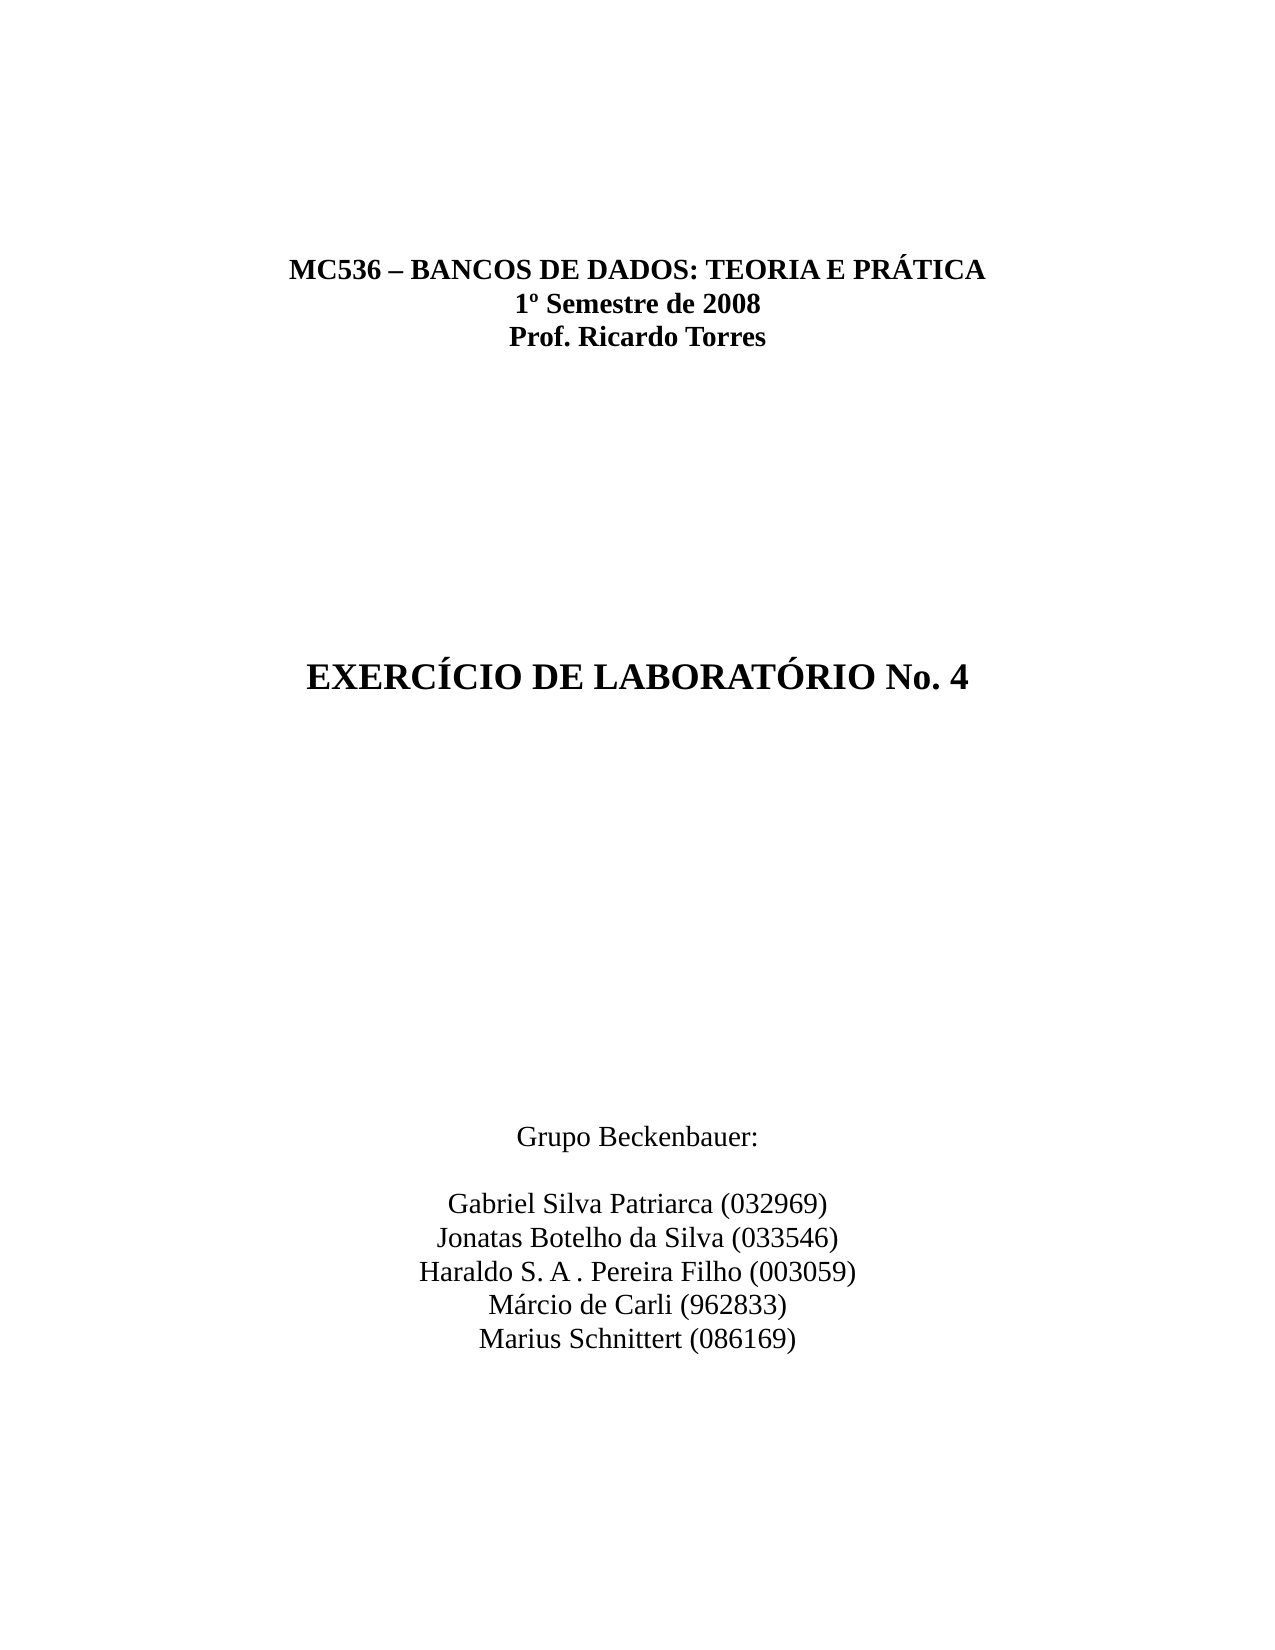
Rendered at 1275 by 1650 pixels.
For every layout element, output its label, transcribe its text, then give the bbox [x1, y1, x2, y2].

text MC536 – BANCOS DE DADOS: TEORIA E PRÁTICA [118, 252, 1157, 286]
text 1º Semestre de 2008 [118, 286, 1157, 319]
text Grupo Beckenbauer: [118, 1119, 1157, 1153]
text Gabriel Silva Patriarca (032969) [118, 1187, 1157, 1220]
text EXERCÍCIO DE LABORATÓRIO No. 4 [118, 655, 1157, 698]
text Jonatas Botelho da Silva (033546) [118, 1220, 1157, 1254]
text Marius Schnittert (086169) [118, 1321, 1157, 1354]
text Márcio de Carli (962833) [118, 1287, 1157, 1321]
text Haraldo S. A . Pereira Filho (003059) [118, 1254, 1157, 1287]
text Prof. Ricardo Torres [118, 319, 1157, 353]
